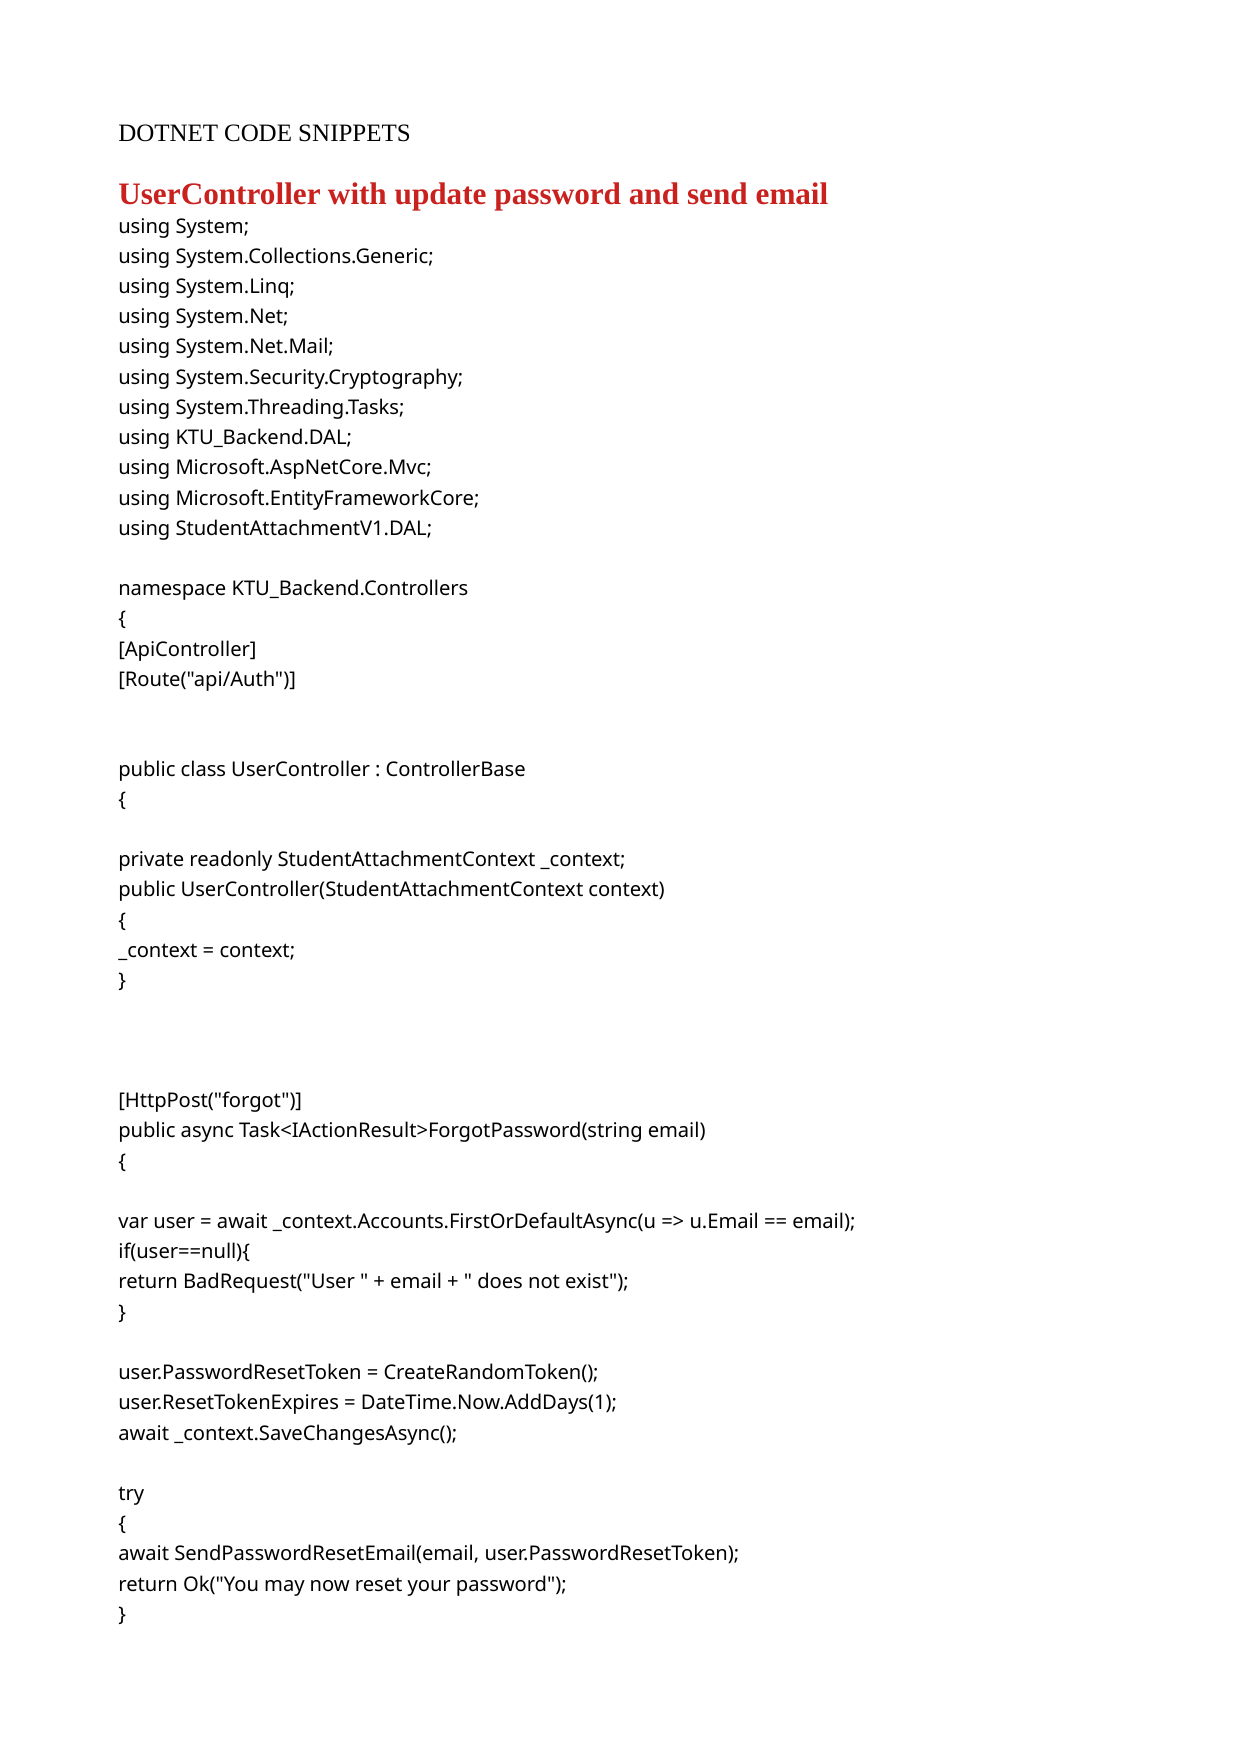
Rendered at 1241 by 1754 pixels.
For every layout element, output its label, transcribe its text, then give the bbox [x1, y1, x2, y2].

text return BadRequest("User " + email + " does not exist"); [118, 1264, 1122, 1295]
text private readonly StudentAttachmentContext _context; [118, 842, 1122, 873]
text using System; [118, 212, 1122, 239]
text { [118, 1506, 1122, 1536]
text { [118, 1144, 1122, 1174]
text using KTU_Backend.DAL; [118, 420, 1122, 450]
text return Ok("You may now reset your password"); [118, 1567, 1122, 1597]
text await SendPasswordResetEmail(email, user.PasswordResetToken); [118, 1536, 1122, 1567]
text [Route("api/Auth")] [118, 662, 1122, 692]
text try [118, 1476, 1122, 1506]
text [HttpPost("forgot")] [118, 1083, 1122, 1113]
text using Microsoft.EntityFrameworkCore; [118, 481, 1122, 511]
text using System.Threading.Tasks; [118, 390, 1122, 420]
text namespace KTU_Backend.Controllers [118, 571, 1122, 601]
text using StudentAttachmentV1.DAL; [118, 511, 1122, 541]
text } [118, 1295, 1122, 1325]
text UserController with update password and send email [118, 176, 1122, 212]
text _context = context; [118, 933, 1122, 963]
text } [118, 1597, 1122, 1627]
text using System.Net.Mail; [118, 329, 1122, 360]
text public async Task<IActionResult>ForgotPassword(string email) [118, 1113, 1122, 1144]
text await _context.SaveChangesAsync(); [118, 1416, 1122, 1446]
text { [118, 601, 1122, 632]
text if(user==null){ [118, 1234, 1122, 1264]
text public UserController(StudentAttachmentContext context) [118, 873, 1122, 903]
text [ApiController] [118, 632, 1122, 662]
text { [118, 782, 1122, 812]
text } [118, 963, 1122, 993]
text { [118, 903, 1122, 933]
text using System.Net; [118, 299, 1122, 329]
text DOTNET CODE SNIPPETS [118, 118, 1122, 147]
text using System.Linq; [118, 269, 1122, 299]
text public class UserController : ControllerBase [118, 752, 1122, 782]
text using Microsoft.AspNetCore.Mvc; [118, 450, 1122, 481]
text user.ResetTokenExpires = DateTime.Now.AddDays(1); [118, 1385, 1122, 1416]
text user.PasswordResetToken = CreateRandomToken(); [118, 1355, 1122, 1385]
text var user = await _context.Accounts.FirstOrDefaultAsync(u => u.Email == email); [118, 1204, 1122, 1234]
text using System.Collections.Generic; [118, 239, 1122, 269]
text using System.Security.Cryptography; [118, 360, 1122, 390]
